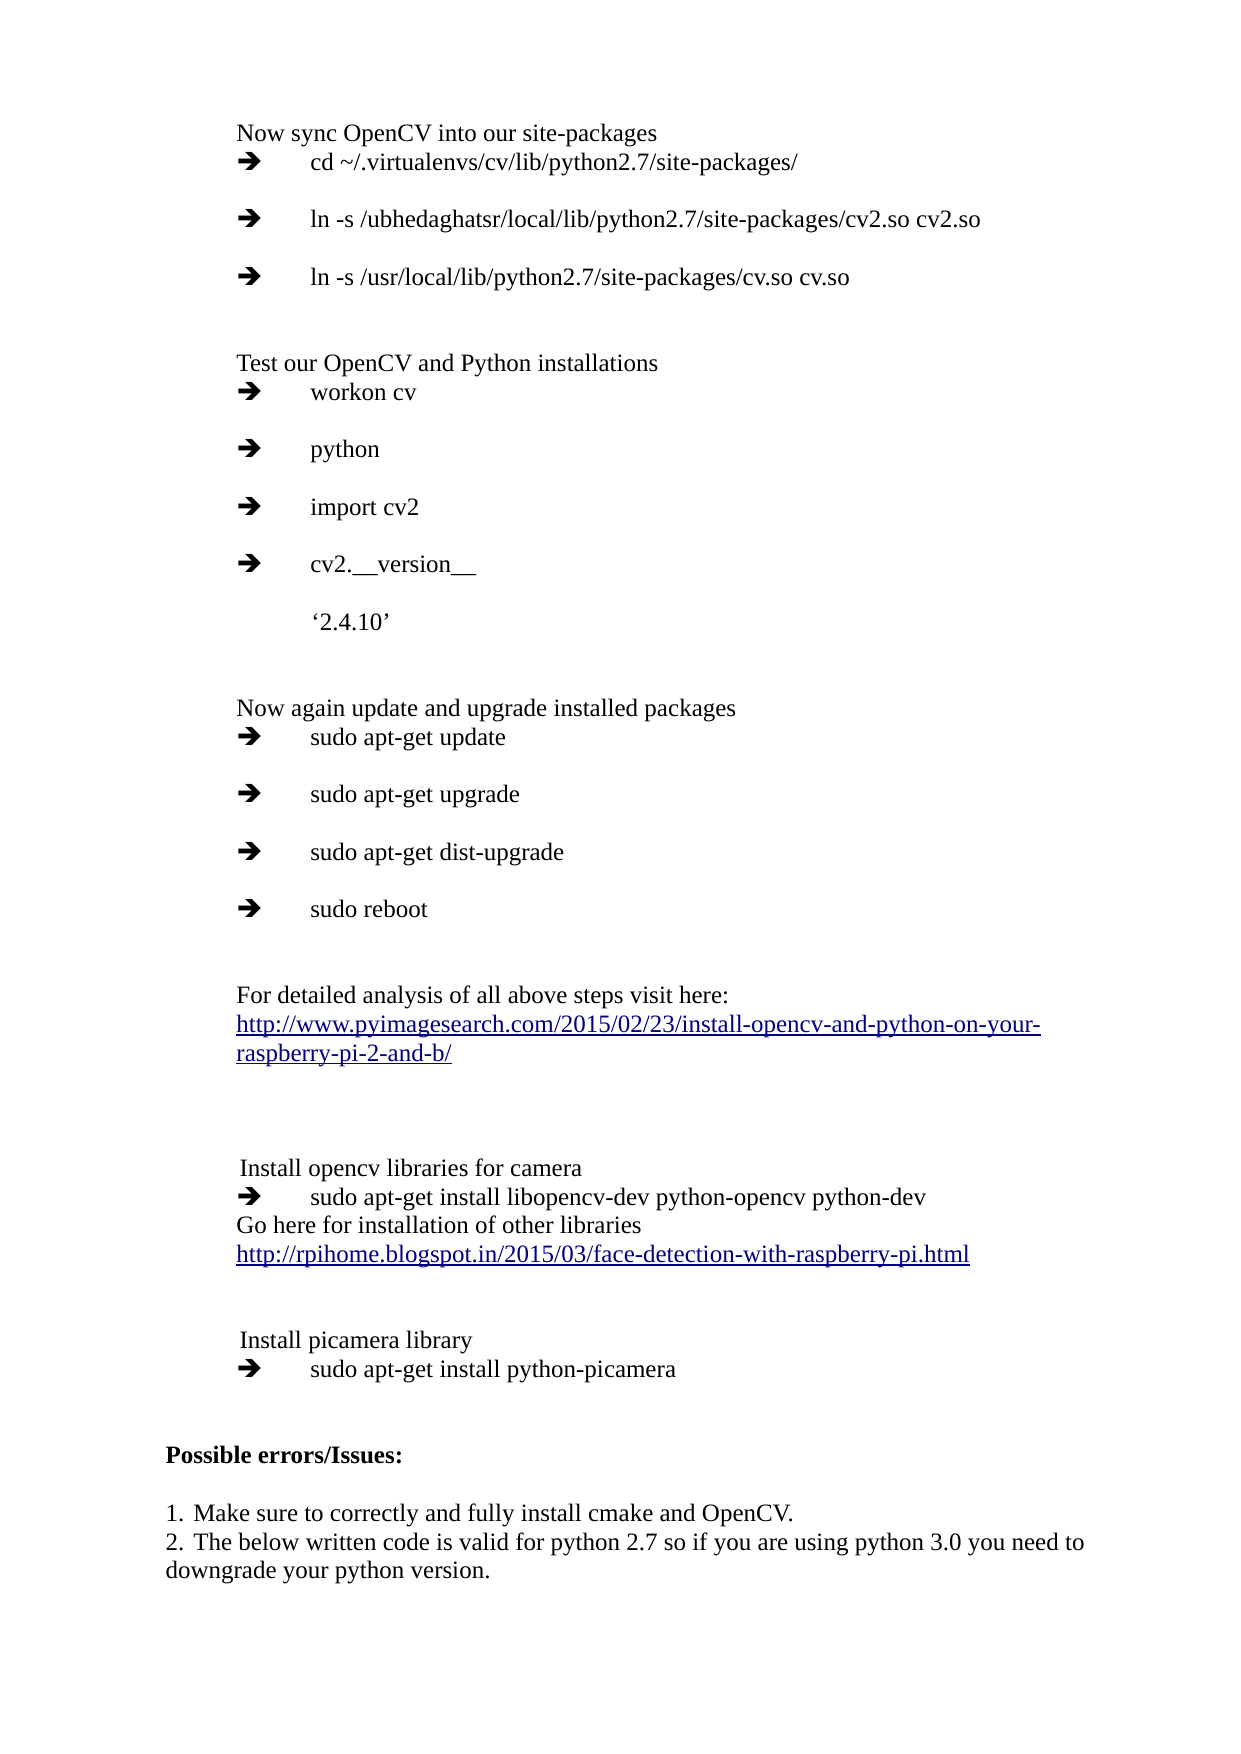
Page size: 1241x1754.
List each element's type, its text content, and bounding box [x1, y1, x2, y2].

list sudo apt-get install python-picamera [236, 1354, 1122, 1383]
list python [236, 434, 1122, 463]
list sudo apt-get install libopencv-dev python-opencv python-dev [236, 1182, 1122, 1211]
text ‘2.4.10’ [236, 607, 1122, 636]
list The below written code is valid for python 2.7 so if you are using python 3.0 you need to downgrade your python version. [165, 1527, 1122, 1584]
text Install opencv libraries for camera [165, 1153, 1122, 1182]
list sudo reboot [236, 894, 1122, 923]
list sudo apt-get dist-upgrade [236, 837, 1122, 866]
text Install picamera library [165, 1326, 1122, 1354]
list http://rpihome.blogspot.in/2015/03/face-detection-with-raspberry-pi.html [236, 1239, 1122, 1268]
text Possible errors/Issues: [165, 1441, 1122, 1469]
text Now sync OpenCV into our site-packages [236, 118, 1122, 147]
list sudo apt-get upgrade [236, 779, 1122, 808]
list cv2.__version__ [236, 549, 1122, 578]
list ln -s /usr/local/lib/python2.7/site-packages/cv.so cv.so [236, 262, 1122, 291]
list ln -s /ubhedaghatsr/local/lib/python2.7/site-packages/cv2.so cv2.so [236, 204, 1122, 233]
list Go here for installation of other libraries [236, 1211, 1122, 1239]
list import cv2 [236, 492, 1122, 521]
text For detailed analysis of all above steps visit here: http://www.pyimagesearch.com/2015/02/23/install-opencv-and-python-on-your-raspberry-pi-2-and-b/ [236, 981, 1122, 1067]
list sudo apt-get update [236, 722, 1122, 751]
text Test our OpenCV and Python installations [236, 348, 1122, 377]
text Now again update and upgrade installed packages [236, 693, 1122, 722]
list cd ~/.virtualenvs/cv/lib/python2.7/site-packages/ [236, 147, 1122, 176]
list Make sure to correctly and fully install cmake and OpenCV. [165, 1498, 1122, 1527]
list workon cv [236, 377, 1122, 406]
